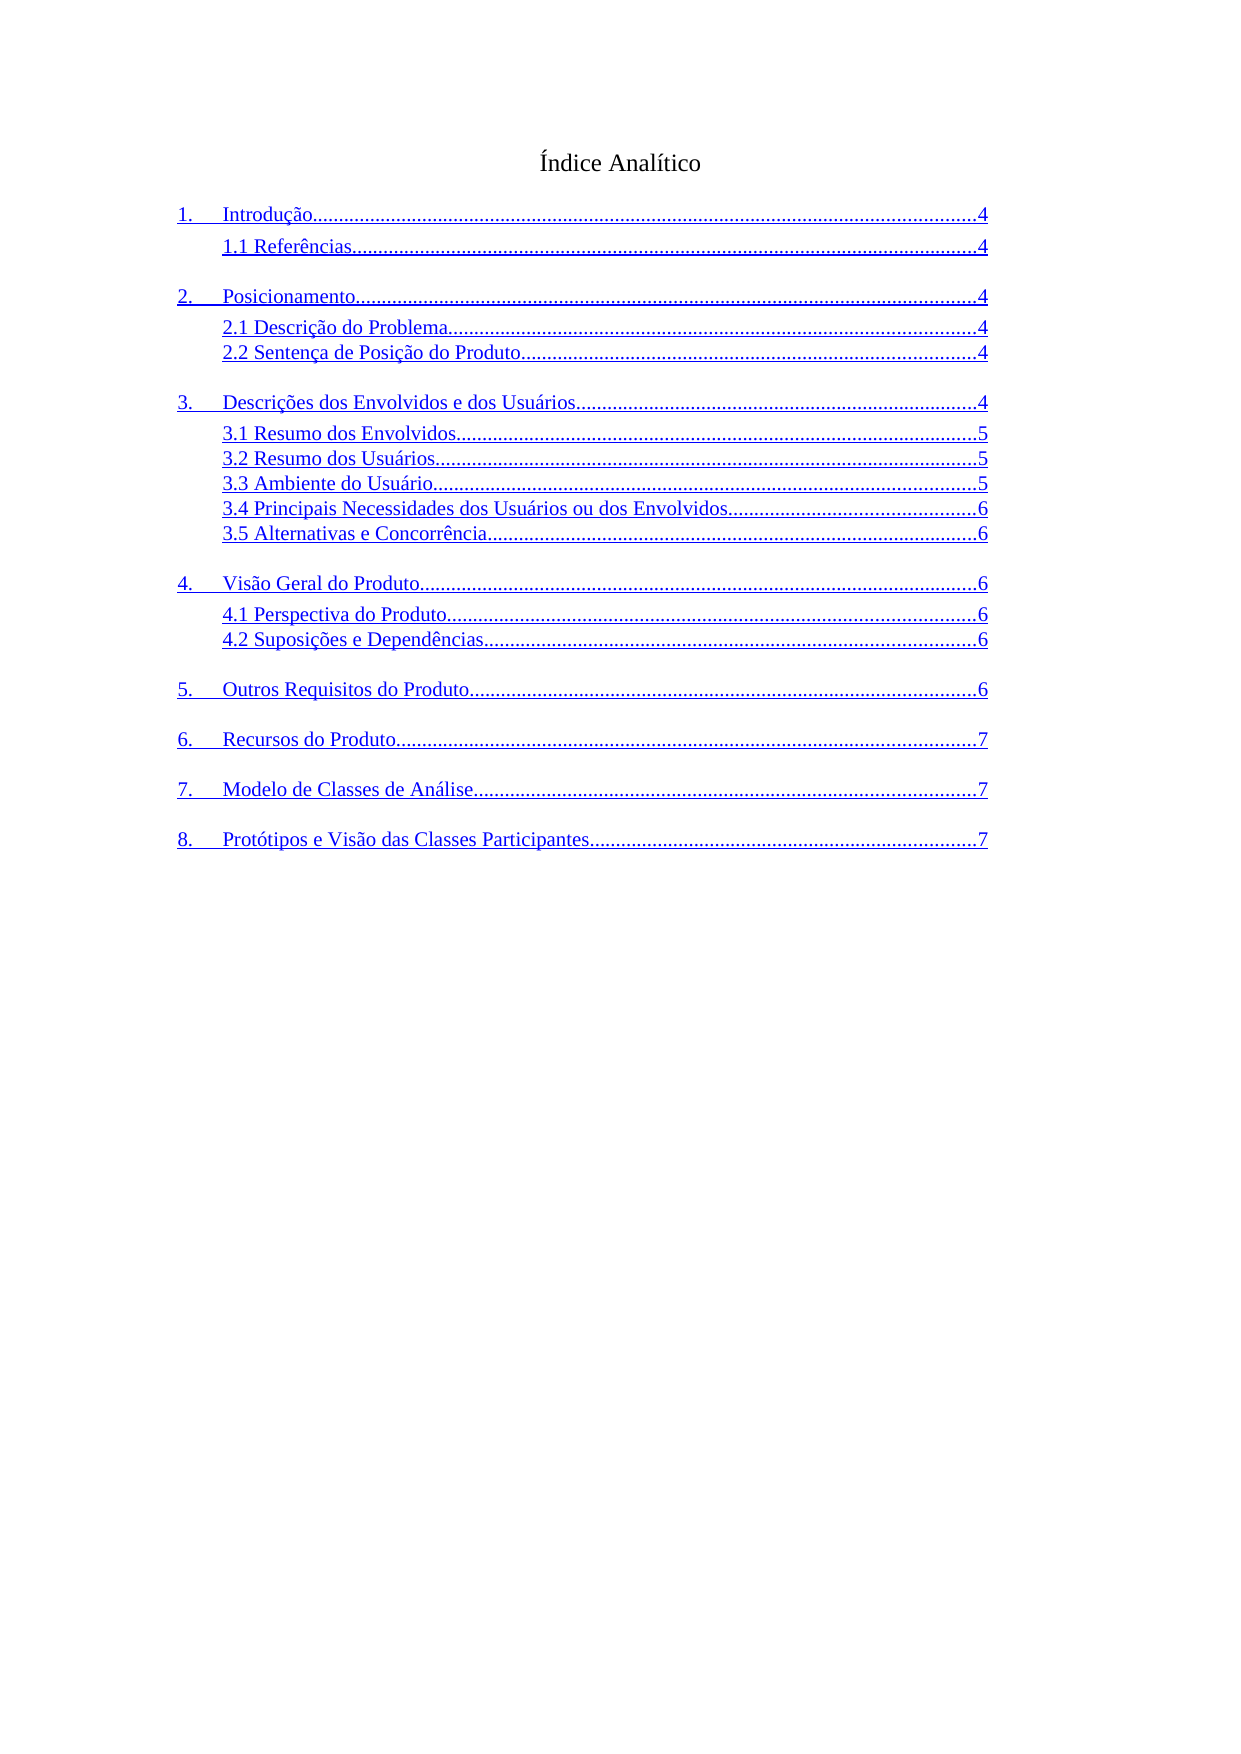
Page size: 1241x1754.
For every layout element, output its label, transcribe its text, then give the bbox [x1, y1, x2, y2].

text 5. Outros Requisitos do Produto 6 [177, 676, 988, 698]
text 4. Visão Geral do Produto 6 [177, 570, 988, 592]
text 2. Posicionamento 4 [177, 283, 988, 304]
text 3.2 Resumo dos Usuários 5 [222, 445, 988, 467]
text 1. Introdução 4 [177, 201, 988, 223]
text 3.3 Ambiente do Usuário 5 [222, 470, 988, 492]
text 3. Descrições dos Envolvidos e dos Usuários 4 [177, 389, 988, 411]
text 6. Recursos do Produto 7 [177, 726, 988, 748]
text 2.1 Descrição do Problema 4 [222, 314, 988, 336]
text 2.2 Sentença de Posição do Produto 4 [222, 339, 988, 361]
text Índice Analítico [177, 148, 1063, 176]
text 4.1 Perspectiva do Produto 6 [222, 601, 988, 623]
text 7. Modelo de Classes de Análise 7 [177, 776, 988, 798]
text 3.5 Alternativas e Concorrência 6 [222, 520, 988, 542]
text 4.2 Suposições e Dependências 6 [222, 626, 988, 648]
text 1.1 Referências 4 [222, 233, 988, 254]
text 3.4 Principais Necessidades dos Usuários ou dos Envolvidos 6 [222, 495, 988, 517]
text 8. Protótipos e Visão das Classes Participantes 7 [177, 826, 988, 848]
text 3.1 Resumo dos Envolvidos 5 [222, 420, 988, 442]
